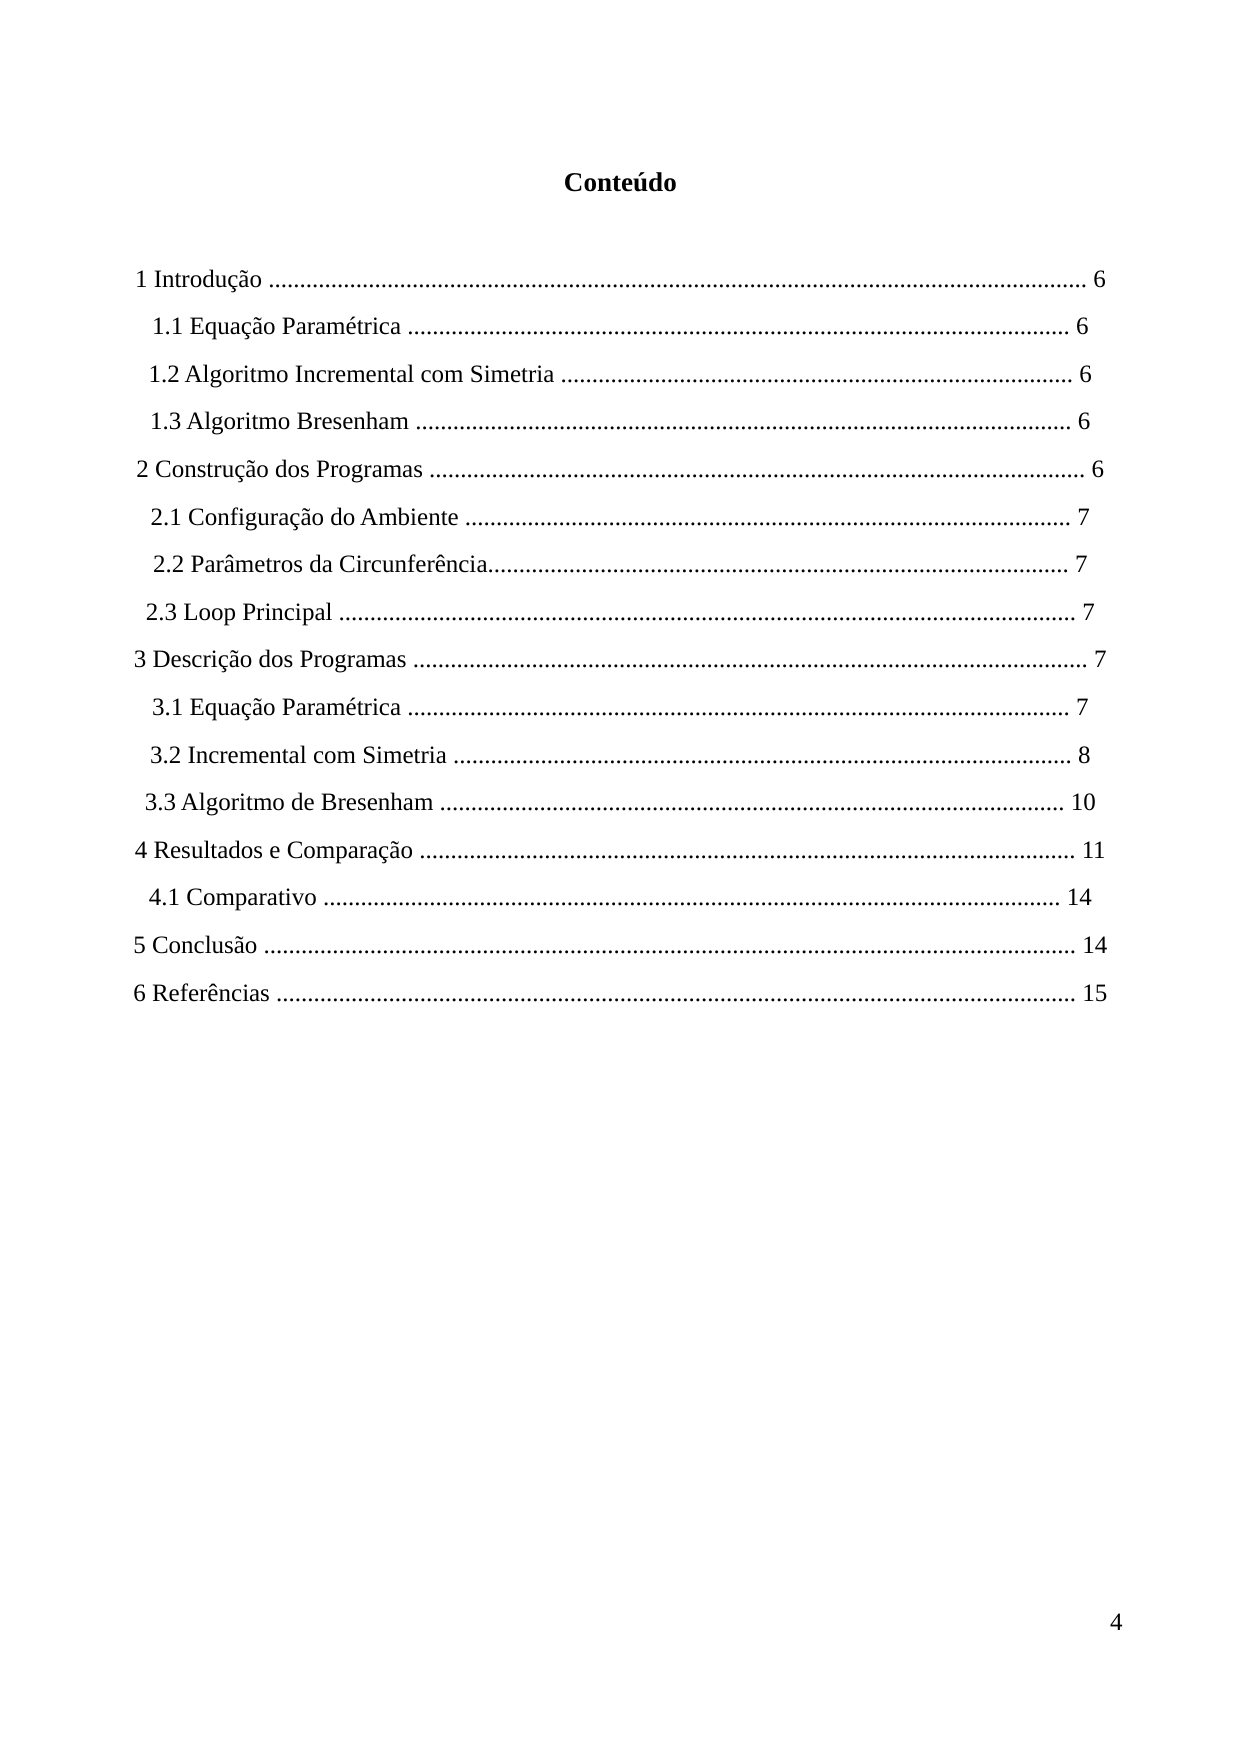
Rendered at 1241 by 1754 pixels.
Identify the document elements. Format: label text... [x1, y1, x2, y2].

text 6 Referências ................................................................................................................................ 15 [118, 978, 1122, 1006]
text 1.3 Algoritmo Bresenham ......................................................................................................... 6 [118, 406, 1122, 435]
text 4 Resultados e Comparação ......................................................................................................... 11 [118, 835, 1122, 864]
text 3.2 Incremental com Simetria ................................................................................................... 8 [118, 740, 1122, 768]
text 3.1 Equação Paramétrica .......................................................................................................... 7 [118, 692, 1122, 721]
text 1.2 Algoritmo Incremental com Simetria .................................................................................. 6 [118, 359, 1122, 388]
text Conteúdo [118, 166, 1122, 197]
text 5 Conclusão .................................................................................................................................. 14 [118, 930, 1122, 959]
text 2.2 Parâmetros da Circunferência............................................................................................. 7 [118, 549, 1122, 578]
text 2 Construção dos Programas ......................................................................................................... 6 [118, 454, 1122, 483]
text 2.1 Configuração do Ambiente ................................................................................................. 7 [118, 502, 1122, 530]
text 2.3 Loop Principal ...................................................................................................................... 7 [118, 597, 1122, 626]
text 1 Introdução ................................................................................................................................... 6 [118, 264, 1122, 292]
text 1.1 Equação Paramétrica .......................................................................................................... 6 [118, 311, 1122, 340]
text 3.3 Algoritmo de Bresenham .................................................................................................... 10 [118, 787, 1122, 816]
text 4.1 Comparativo ...................................................................................................................... 14 [118, 882, 1122, 911]
text 3 Descrição dos Programas ............................................................................................................ 7 [118, 644, 1122, 673]
